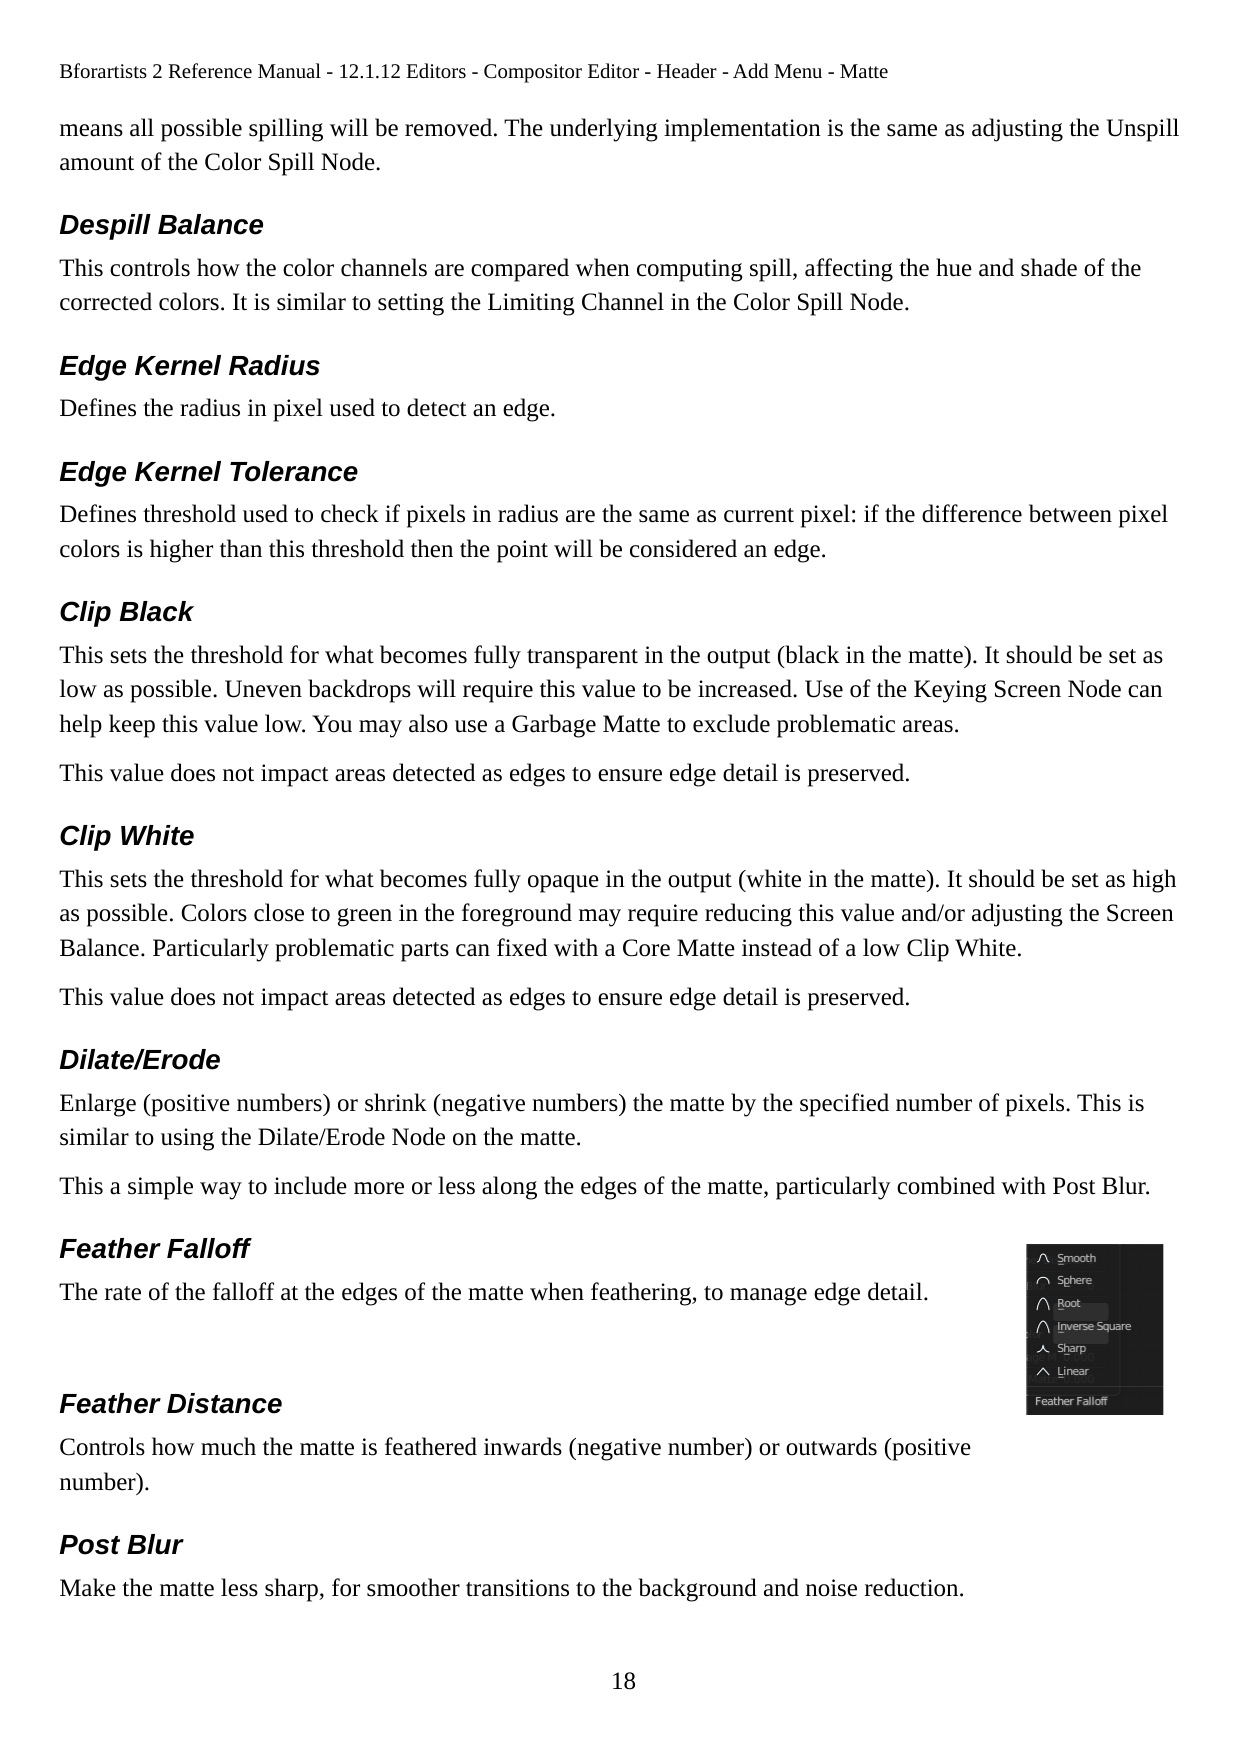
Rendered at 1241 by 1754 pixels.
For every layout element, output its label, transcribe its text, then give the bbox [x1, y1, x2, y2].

text This value does not impact areas detected as edges to ensure edge detail is preserved. [59, 982, 1181, 1011]
subtitle Clip White [59, 819, 1181, 851]
subtitle Feather Distance [59, 1388, 1181, 1420]
text means all possible spilling will be removed. The underlying implementation is the same as adjusting the Unspill amount of the Color Spill Node. [59, 113, 1181, 176]
text This sets the threshold for what becomes fully transparent in the output (black in the matte). It should be set as low as possible. Uneven backdrops will require this value to be increased. Use of the Keying Screen Node can help keep this value low. You may also use a Garbage Matte to exclude problematic areas. [59, 640, 1181, 737]
text Controls how much the matte is feathered inwards (negative number) or outwards (positive number). [59, 1432, 1181, 1495]
text Defines threshold used to check if pixels in radius are the same as current pixel: if the difference between pixel colors is higher than this threshold then the point will be considered an edge. [59, 499, 1181, 563]
text This a simple way to include more or less along the edges of the matte, particularly combined with Post Blur. [59, 1171, 1181, 1200]
subtitle Edge Kernel Tolerance [59, 455, 1181, 487]
text The rate of the falloff at the edges of the matte when feathering, to manage edge detail. [59, 1277, 1026, 1306]
subtitle Edge Kernel Radius [59, 349, 1181, 381]
subtitle Post Blur [59, 1528, 1181, 1560]
text This value does not impact areas detected as edges to ensure edge detail is preserved. [59, 758, 1181, 787]
subtitle Dilate/Erode [59, 1043, 1181, 1075]
text This controls how the color channels are compared when computing spill, affecting the hue and shade of the corrected colors. It is similar to setting the Limiting Channel in the Color Spill Node. [59, 253, 1181, 316]
text This sets the threshold for what becomes fully opaque in the output (white in the matte). It should be set as high as possible. Colors close to green in the foreground may require reducing this value and/or adjusting the Screen Balance. Particularly problematic parts can fixed with a Core Matte instead of a low Clip White. [59, 864, 1181, 961]
subtitle Feather Falloff [59, 1233, 1181, 1265]
text Defines the radius in pixel used to detect an edge. [59, 393, 1181, 422]
picture [1026, 1244, 1164, 1415]
subtitle Despill Balance [59, 209, 1181, 241]
text Enlarge (positive numbers) or shrink (negative numbers) the matte by the specified number of pixels. This is similar to using the Dilate/Erode Node on the matte. [59, 1088, 1181, 1151]
subtitle Clip Black [59, 595, 1181, 627]
text Make the matte less sharp, for smoother transitions to the background and noise reduction. [59, 1573, 1181, 1601]
